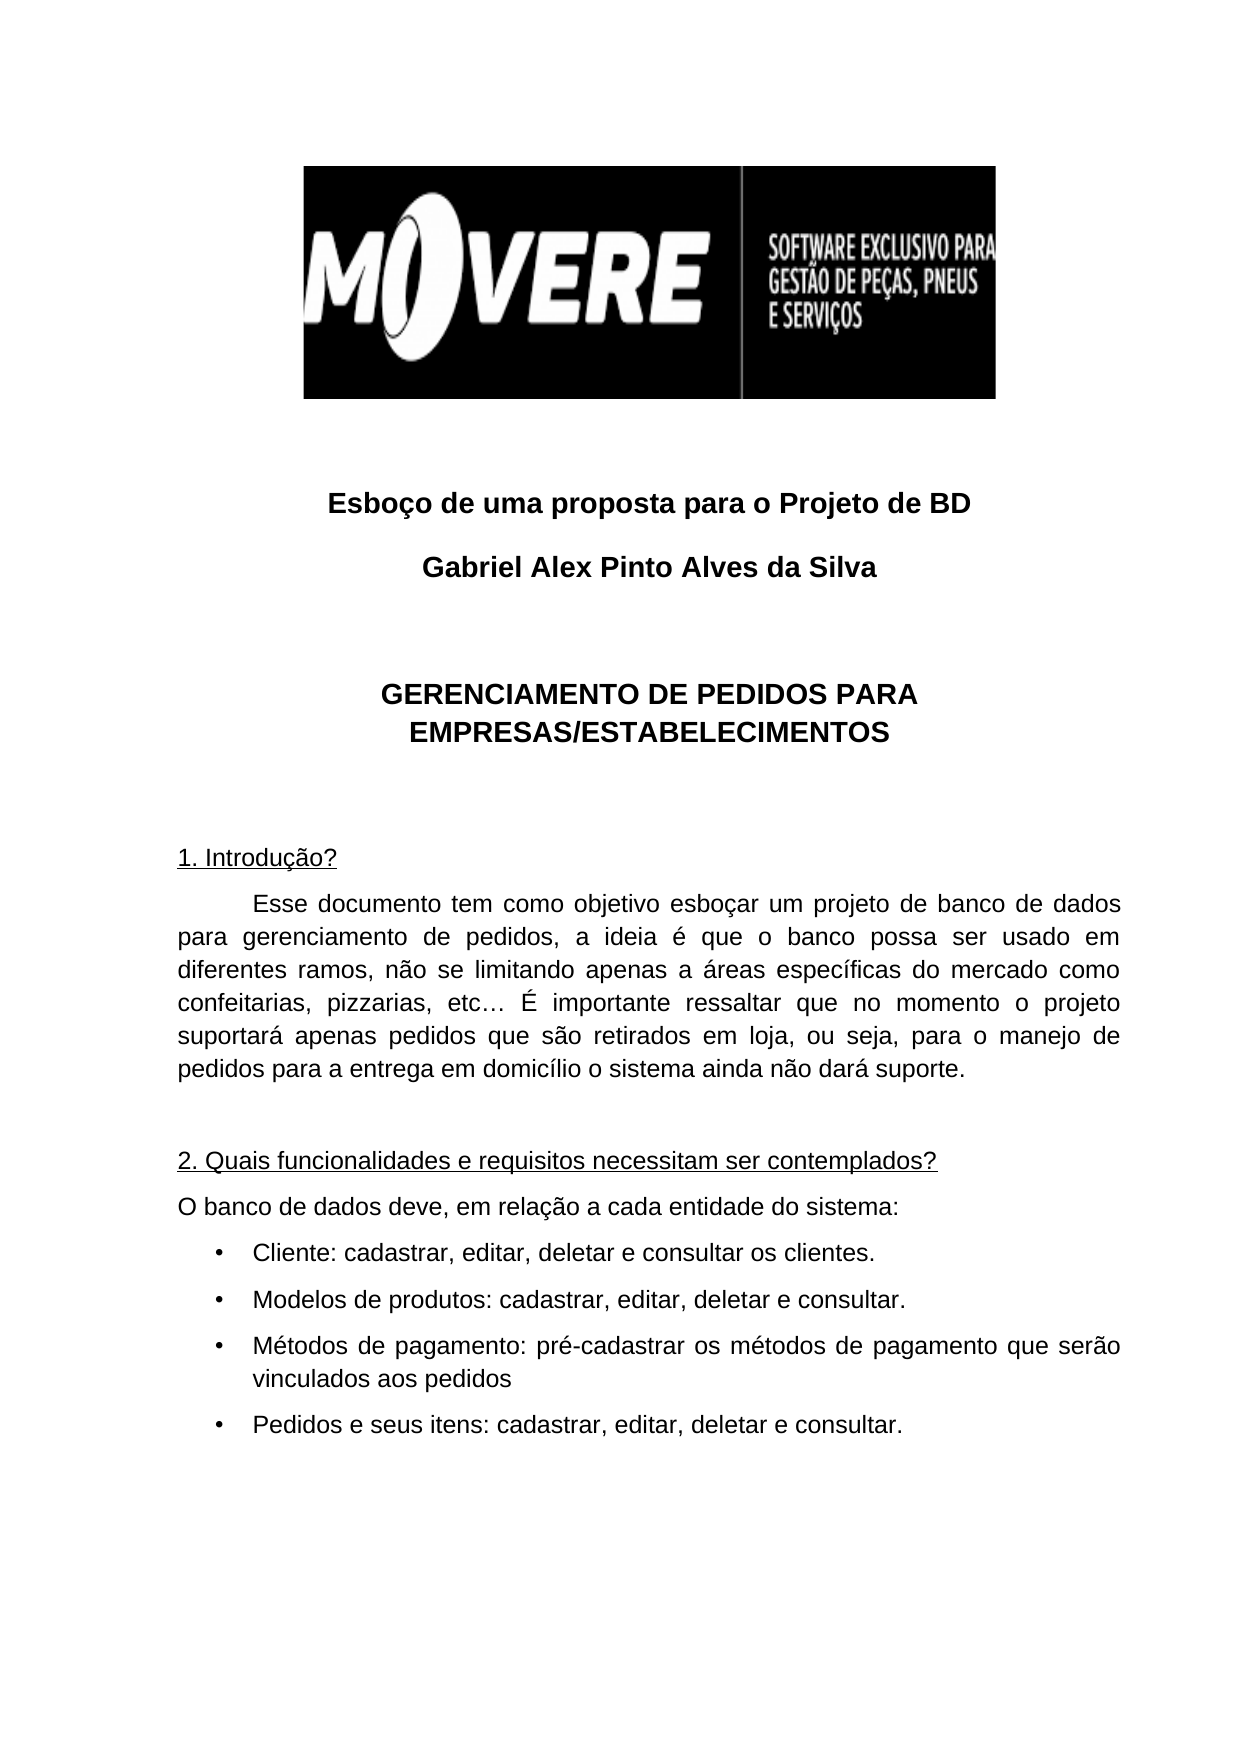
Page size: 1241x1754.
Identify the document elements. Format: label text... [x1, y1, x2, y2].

subtitle Esboço de uma proposta para o Projeto de BD [177, 486, 1122, 520]
text GERENCIAMENTO DE PEDIDOS PARA EMPRESAS/ESTABELECIMENTOS [177, 677, 1122, 749]
list Pedidos e seus itens: cadastrar, editar, deletar e consultar. [215, 1410, 1122, 1439]
text 2. Quais funcionalidades e requisitos necessitam ser contemplados? [177, 1146, 1122, 1175]
text O banco de dados deve, em relação a cada entidade do sistema: [177, 1192, 1122, 1221]
list Modelos de produtos: cadastrar, editar, deletar e consultar. [215, 1284, 1122, 1313]
list Cliente: cadastrar, editar, deletar e consultar os clientes. [215, 1238, 1122, 1267]
text Esse documento tem como objetivo esboçar um projeto de banco de dados para gerenciamento de pedidos, a ideia é que o banco possa ser usado em diferentes ramos, não se limitando apenas a áreas específicas do mercado como confeitarias, pizzarias, etc… É importante ressaltar que no momento o projeto suportará apenas pedidos que são retirados em loja, ou seja, para o manejo de pedidos para a entrega em domicílio o sistema ainda não dará suporte. [177, 889, 1122, 1082]
list Métodos de pagamento: pré-cadastrar os métodos de pagamento que serão vinculados aos pedidos [215, 1331, 1122, 1393]
text 1. Introdução? [177, 842, 1122, 871]
subtitle Gabriel Alex Pinto Alves da Silva [177, 550, 1122, 583]
picture [303, 166, 996, 399]
